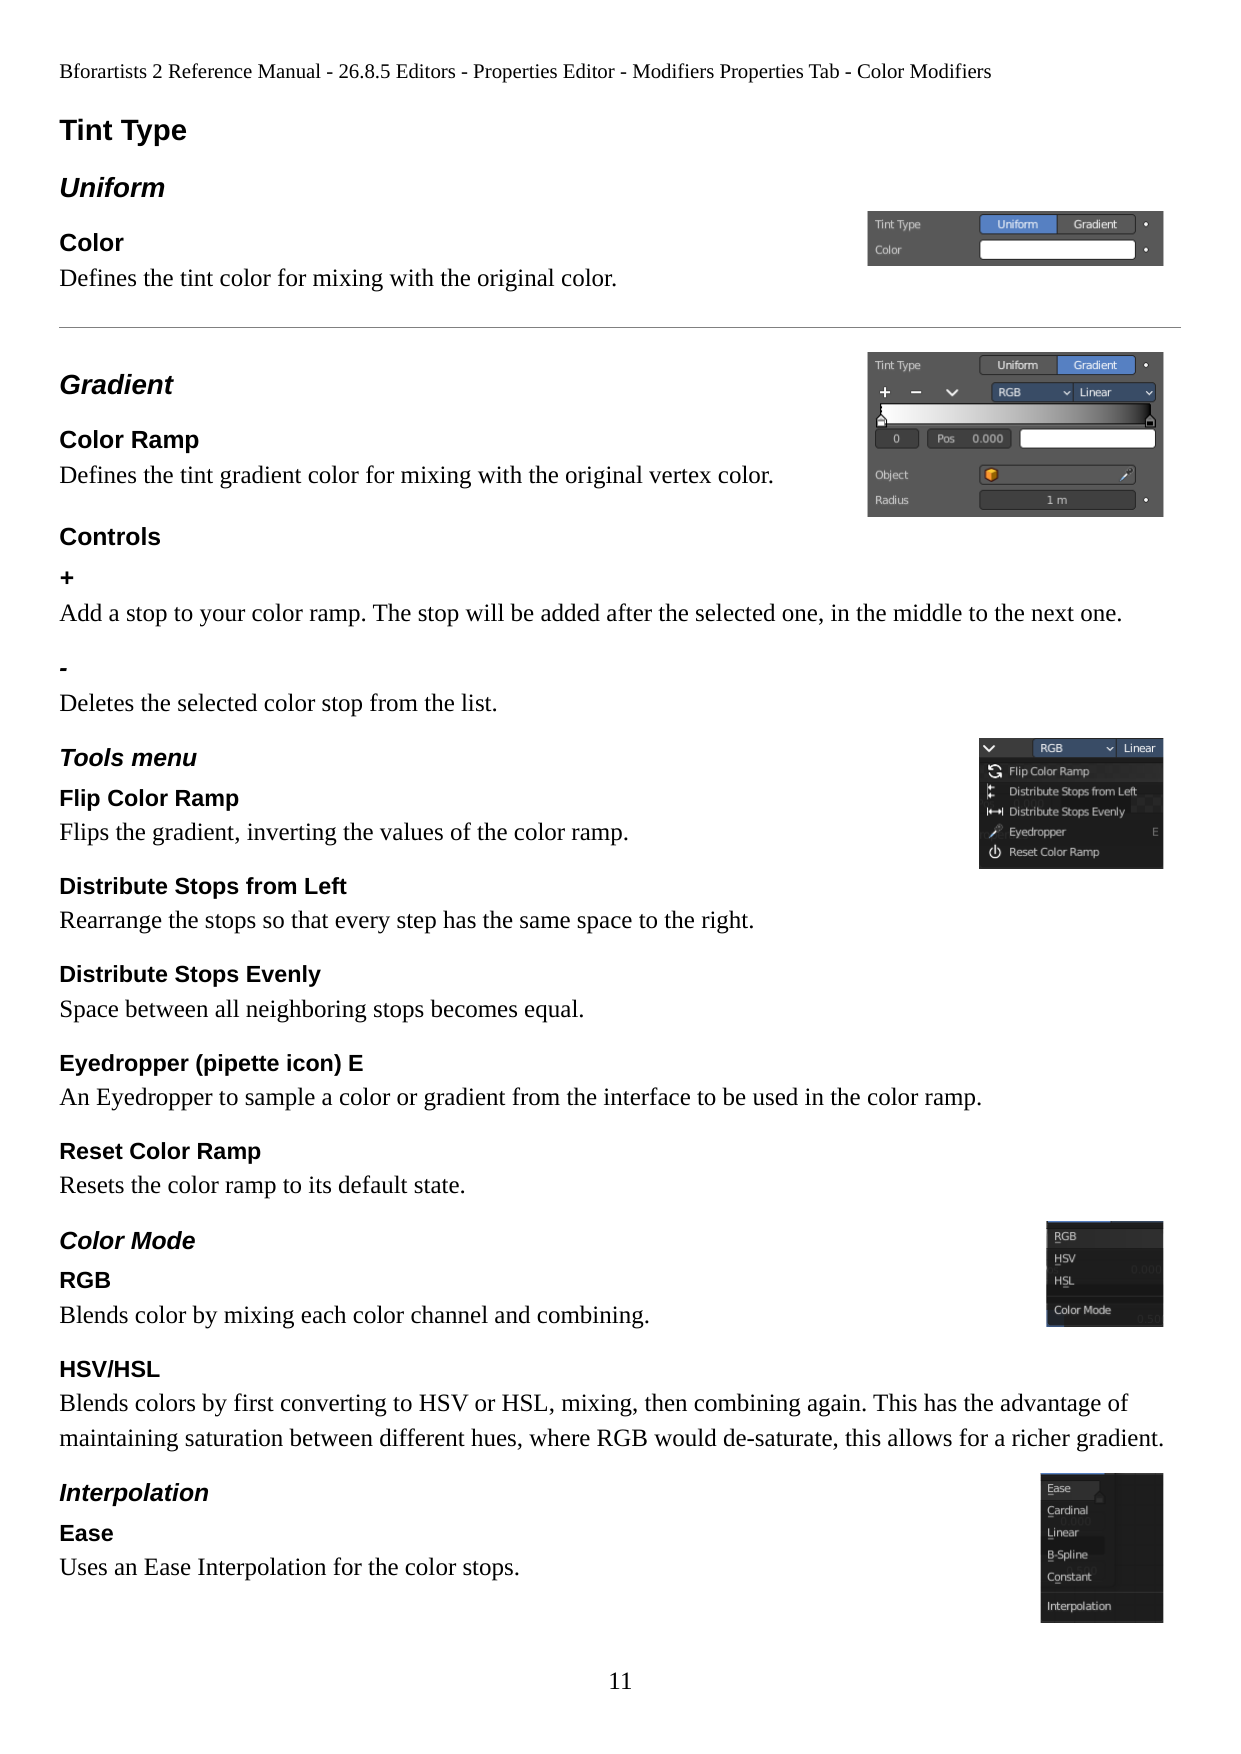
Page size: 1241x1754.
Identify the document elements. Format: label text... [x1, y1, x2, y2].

picture [1040, 1473, 1164, 1623]
subtitle [1164, 369, 1181, 401]
text Blends color by mixing each color channel and combining. [59, 1300, 1181, 1329]
subtitle [1164, 228, 1181, 257]
subtitle Color Mode [59, 1226, 1046, 1254]
text Deletes the selected color stop from the list. [59, 688, 1181, 717]
text Defines the tint color for mixing with the original color. [59, 263, 1181, 292]
text Resets the color ramp to its default state. [59, 1171, 1181, 1199]
picture [1046, 1221, 1164, 1327]
subtitle Flip Color Ramp [59, 784, 979, 811]
subtitle Controls [59, 522, 1181, 551]
subtitle [1164, 743, 1181, 772]
subtitle [1164, 1519, 1181, 1546]
subtitle Uniform [59, 171, 1181, 203]
subtitle [1164, 784, 1181, 811]
subtitle Interpolation [59, 1478, 1040, 1507]
subtitle [1164, 1226, 1181, 1254]
subtitle Eyedropper (pipette icon) E [59, 1049, 1181, 1076]
subtitle Tools menu [59, 743, 979, 772]
text Blends colors by first converting to HSV or HSL, mixing, then combining again. This has the advantage of maintaining saturation between different hues, where RGB would de-saturate, this allows for a richer gradient. [59, 1388, 1181, 1452]
text Space between all neighboring stops becomes equal. [59, 994, 1181, 1023]
subtitle [1164, 1478, 1181, 1507]
subtitle Color Ramp [59, 426, 867, 454]
subtitle [1164, 1267, 1181, 1294]
subtitle [1164, 426, 1181, 454]
text Defines the tint gradient color for mixing with the original vertex color. [59, 460, 867, 489]
subtitle + [59, 563, 1181, 592]
text Uses an Ease Interpolation for the color stops. [59, 1552, 1040, 1581]
subtitle Tint Type [59, 113, 1181, 146]
picture [867, 211, 1164, 266]
subtitle Gradient [59, 369, 867, 401]
subtitle Reset Color Ramp [59, 1138, 1181, 1164]
picture [867, 352, 1164, 517]
subtitle HSV/HSL [59, 1355, 1181, 1382]
text Flips the gradient, inverting the values of the color ramp. [59, 817, 979, 846]
subtitle Distribute Stops from Left [59, 873, 1181, 899]
subtitle Distribute Stops Evenly [59, 961, 1181, 988]
subtitle Ease [59, 1519, 1040, 1546]
subtitle RGB [59, 1267, 1046, 1294]
subtitle - [59, 653, 1181, 682]
subtitle Color [59, 228, 867, 257]
text Rearrange the stops so that every step has the same space to the right. [59, 906, 1181, 934]
picture [979, 738, 1164, 869]
text An Eyedropper to sample a color or gradient from the interface to be used in the color ramp. [59, 1082, 1181, 1111]
text Add a stop to your color ramp. The stop will be added after the selected one, in the middle to the next one. [59, 598, 1181, 627]
